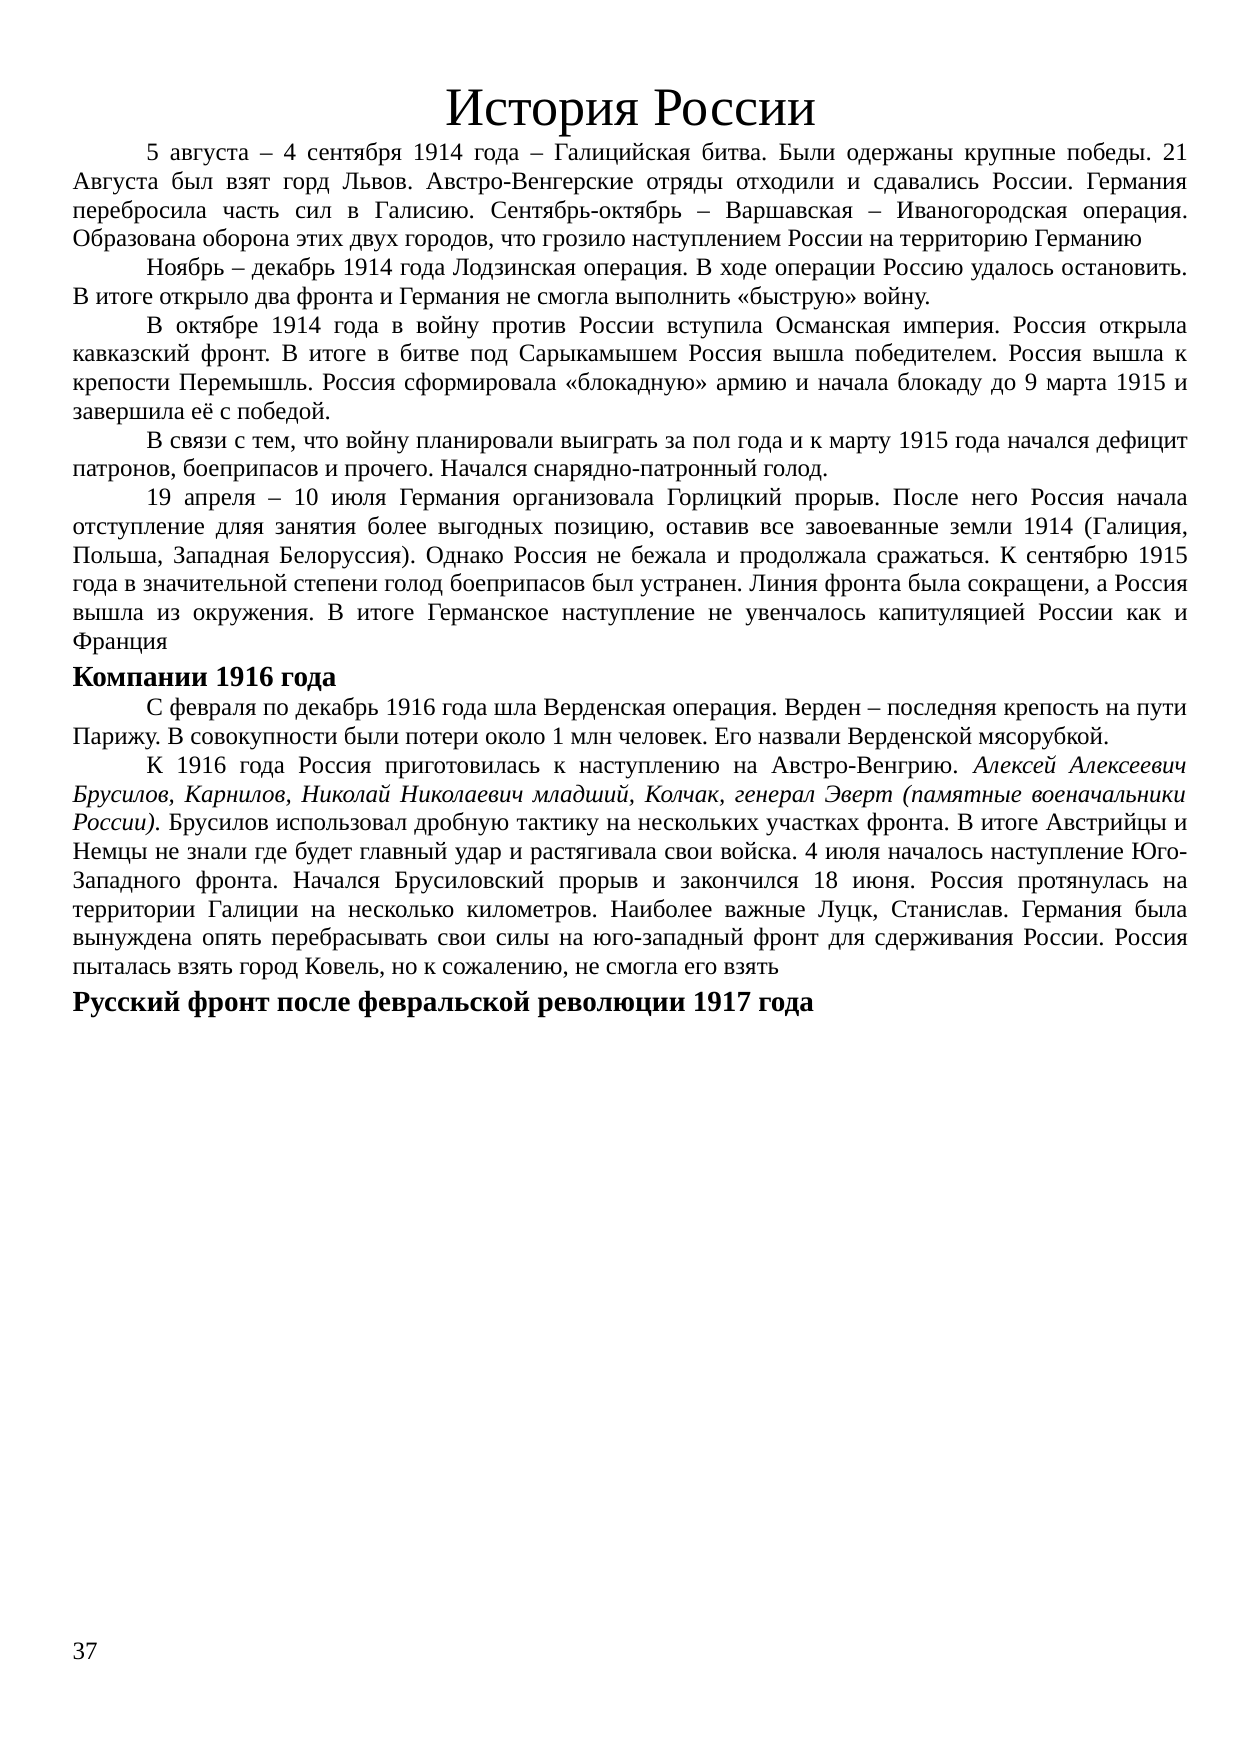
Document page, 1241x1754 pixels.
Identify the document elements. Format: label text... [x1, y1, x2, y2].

text Ноябрь – декабрь 1914 года Лодзинская операция. В ходе операции Россию удалось остановить. В итоге открыло два фронта и Германия не смогла выполнить «быструю» войну. [72, 252, 1189, 310]
subtitle Русский фронт после февральской революции 1917 года [72, 984, 1189, 1018]
text В октябре 1914 года в войну против России вступила Османская империя. Россия открыла кавказский фронт. В итоге в битве под Сарыкамышем Россия вышла победителем. Россия вышла к крепости Перемышль. Россия сформировала «блокадную» армию и начала блокаду до 9 марта 1915 и завершила её с победой. [72, 310, 1189, 425]
text 19 апреля – 10 июля Германия организовала Горлицкий прорыв. После него Россия начала отступление дляя занятия более выгодных позицию, оставив все завоеванные земли 1914 (Галиция, Польша, Западная Белоруссия). Однако Россия не бежала и продолжала сражаться. К сентябрю 1915 года в значительной степени голод боеприпасов был устранен. Линия фронта была сокращени, а Россия вышла из окружения. В итоге Германское наступление не увенчалось капитуляцией России как и Франция [72, 482, 1189, 655]
text 5 августа – 4 сентября 1914 года – Галицийская битва. Были одержаны крупные победы. 21 Августа был взят горд Львов. Австро-Венгерские отряды отходили и сдавались России. Германия перебросила часть сил в Галисию. Сентябрь-октябрь – Варшавская – Иваногородская операция. Образована оборона этих двух городов, что грозило наступлением России на территорию Германию [72, 137, 1189, 252]
text С февраля по декабрь 1916 года шла Верденская операция. Верден – последняя крепость на пути Парижу. В совокупности были потери около 1 млн человек. Его назвали Верденской мясорубкой. [72, 692, 1189, 750]
text В связи с тем, что войну планировали выиграть за пол года и к марту 1915 года начался дефицит патронов, боеприпасов и прочего. Начался снарядно-патронный голод. [72, 425, 1189, 482]
text К 1916 года Россия приготовилась к наступлению на Австро-Венгрию. Алексей Алексеевич Брусилов, Карнилов, Николай Николаевич младший, Колчак, генерал Эверт (памятные военачальники России). Брусилов использовал дробную тактику на нескольких участках фронта. В итоге Австрийцы и Немцы не знали где будет главный удар и растягивала свои войска. 4 июля началось наступление Юго-Западного фронта. Начался Брусиловский прорыв и закончился 18 июня. Россия протянулась на территории Галиции на несколько километров. Наиболее важные Луцк, Станислав. Германия была вынуждена опять перебрасывать свои силы на юго-западный фронт для сдерживания России. Россия пыталась взять город Ковель, но к сожалению, не смогла его взять [72, 750, 1189, 980]
subtitle Компании 1916 года [72, 659, 1189, 692]
